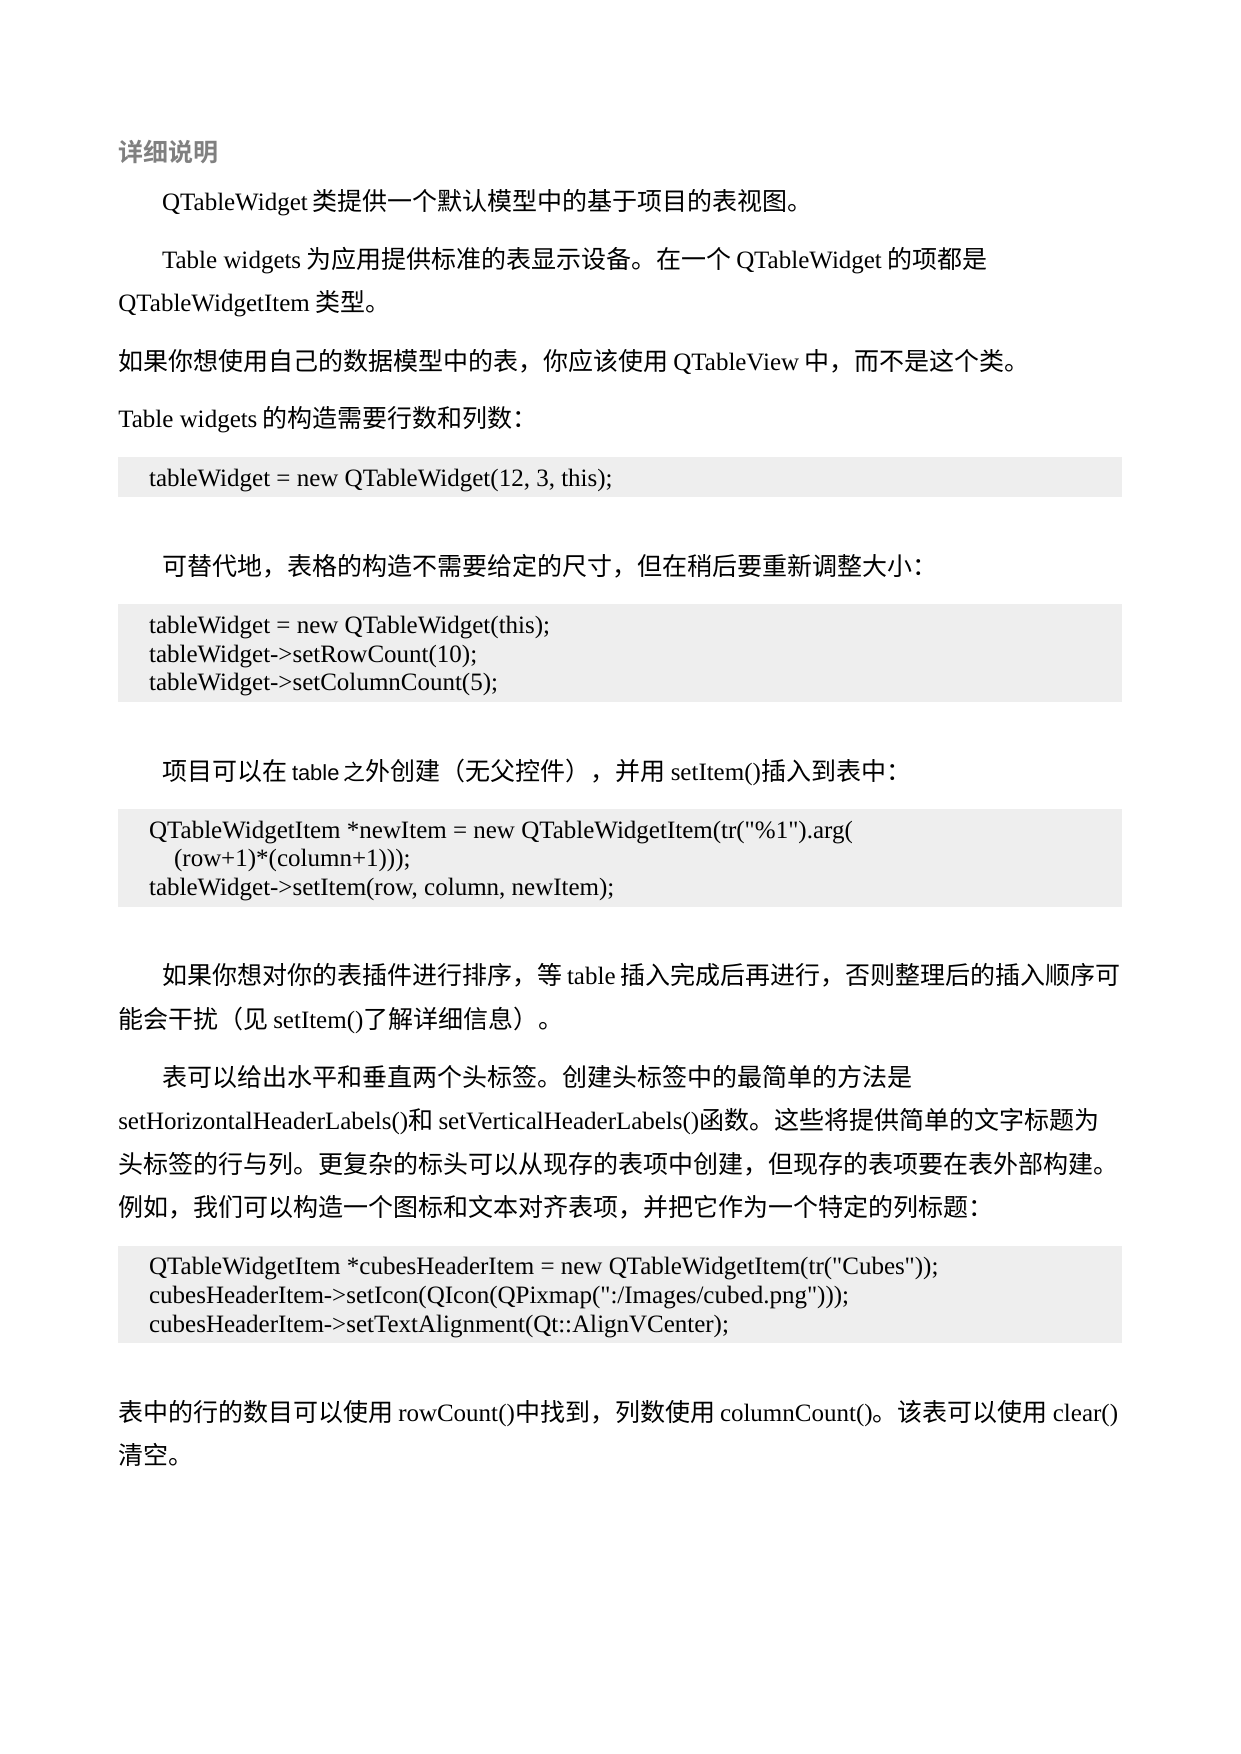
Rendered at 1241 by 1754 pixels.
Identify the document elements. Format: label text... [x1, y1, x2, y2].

text 如果你想使用自己的数据模型中的表，你应该使用QTableView中，而不是这个类。 [118, 341, 1122, 377]
text 表中的行的数目可以使用rowCount()中找到，列数使用columnCount()。该表可以使用clear()清空。 [118, 1392, 1122, 1472]
text Table widgets的构造需要行数和列数： [118, 399, 1122, 435]
table_header tableWidget = new QTableWidget(12, 3, this); [118, 457, 1122, 497]
text QTableWidget类提供一个默认模型中的基于项目的表视图。 [118, 181, 1122, 218]
table_header tableWidget = new QTableWidget(this); tableWidget->setRowCount(10); tableWidget->setColumnCount(5); [118, 604, 1122, 702]
text 可替代地，表格的构造不需要给定的尺寸，但在稍后要重新调整大小： [118, 546, 1122, 582]
table_header QTableWidgetItem *newItem = new QTableWidgetItem(tr("%1").arg( (row+1)*(column+1))); tableWidget->setItem(row, column, newItem); [118, 809, 1122, 907]
text Table widgets为应用提供标准的表显示设备。在一个QTableWidget的项都是QTableWidgetItem类型。 [118, 239, 1122, 319]
table_header QTableWidgetItem *cubesHeaderItem = new QTableWidgetItem(tr("Cubes")); cubesHeaderItem->setIcon(QIcon(QPixmap(":/Images/cubed.png"))); cubesHeaderItem->setTextAlignment(Qt::AlignVCenter); [118, 1246, 1122, 1343]
text 如果你想对你的表插件进行排序，等table插入完成后再进行，否则整理后的插入顺序可能会干扰（见setItem()了解详细信息）。 [118, 956, 1122, 1036]
text 项目可以在table之外创建（无父控件），并用setItem()插入到表中： [118, 751, 1122, 787]
text 表可以给出水平和垂直两个头标签。创建头标签中的最简单的方法是setHorizontalHeaderLabels()和setVerticalHeaderLabels()函数。这些将提供简单的文字标题为头标签的行与列。更复杂的标头可以从现存的表项中创建，但现存的表项要在表外部构建。例如，我们可以构造一个图标和文本对齐表项，并把它作为一个特定的列标题： [118, 1057, 1122, 1224]
subtitle 详细说明 [118, 133, 1122, 169]
